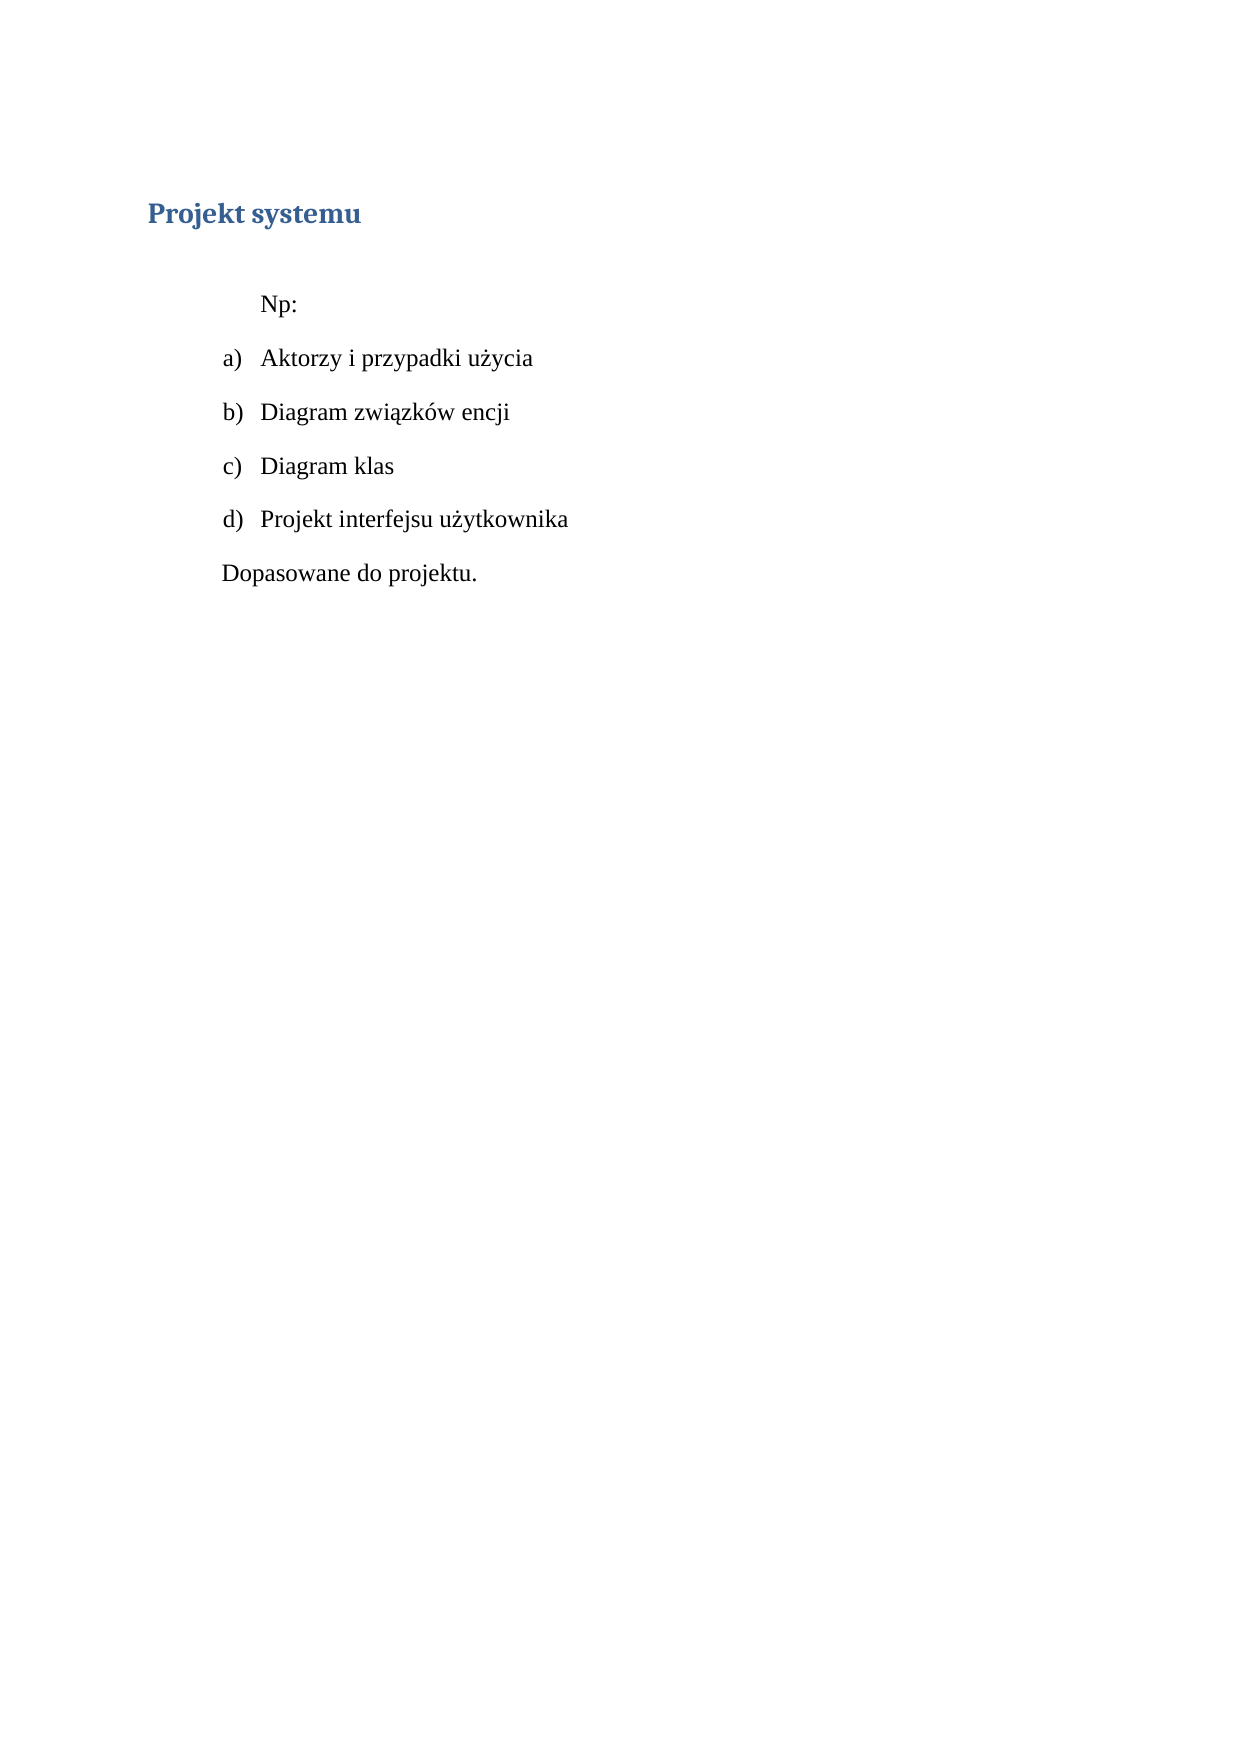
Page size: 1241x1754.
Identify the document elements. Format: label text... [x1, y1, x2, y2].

list Np: [260, 289, 1093, 318]
list Aktorzy i przypadki użycia [223, 343, 1093, 372]
list Diagram klas [223, 451, 1093, 479]
list Projekt interfejsu użytkownika [223, 504, 1093, 533]
subtitle Projekt systemu [148, 198, 1093, 231]
list Diagram związków encji [223, 397, 1093, 426]
text Dopasowane do projektu. [221, 558, 1093, 587]
